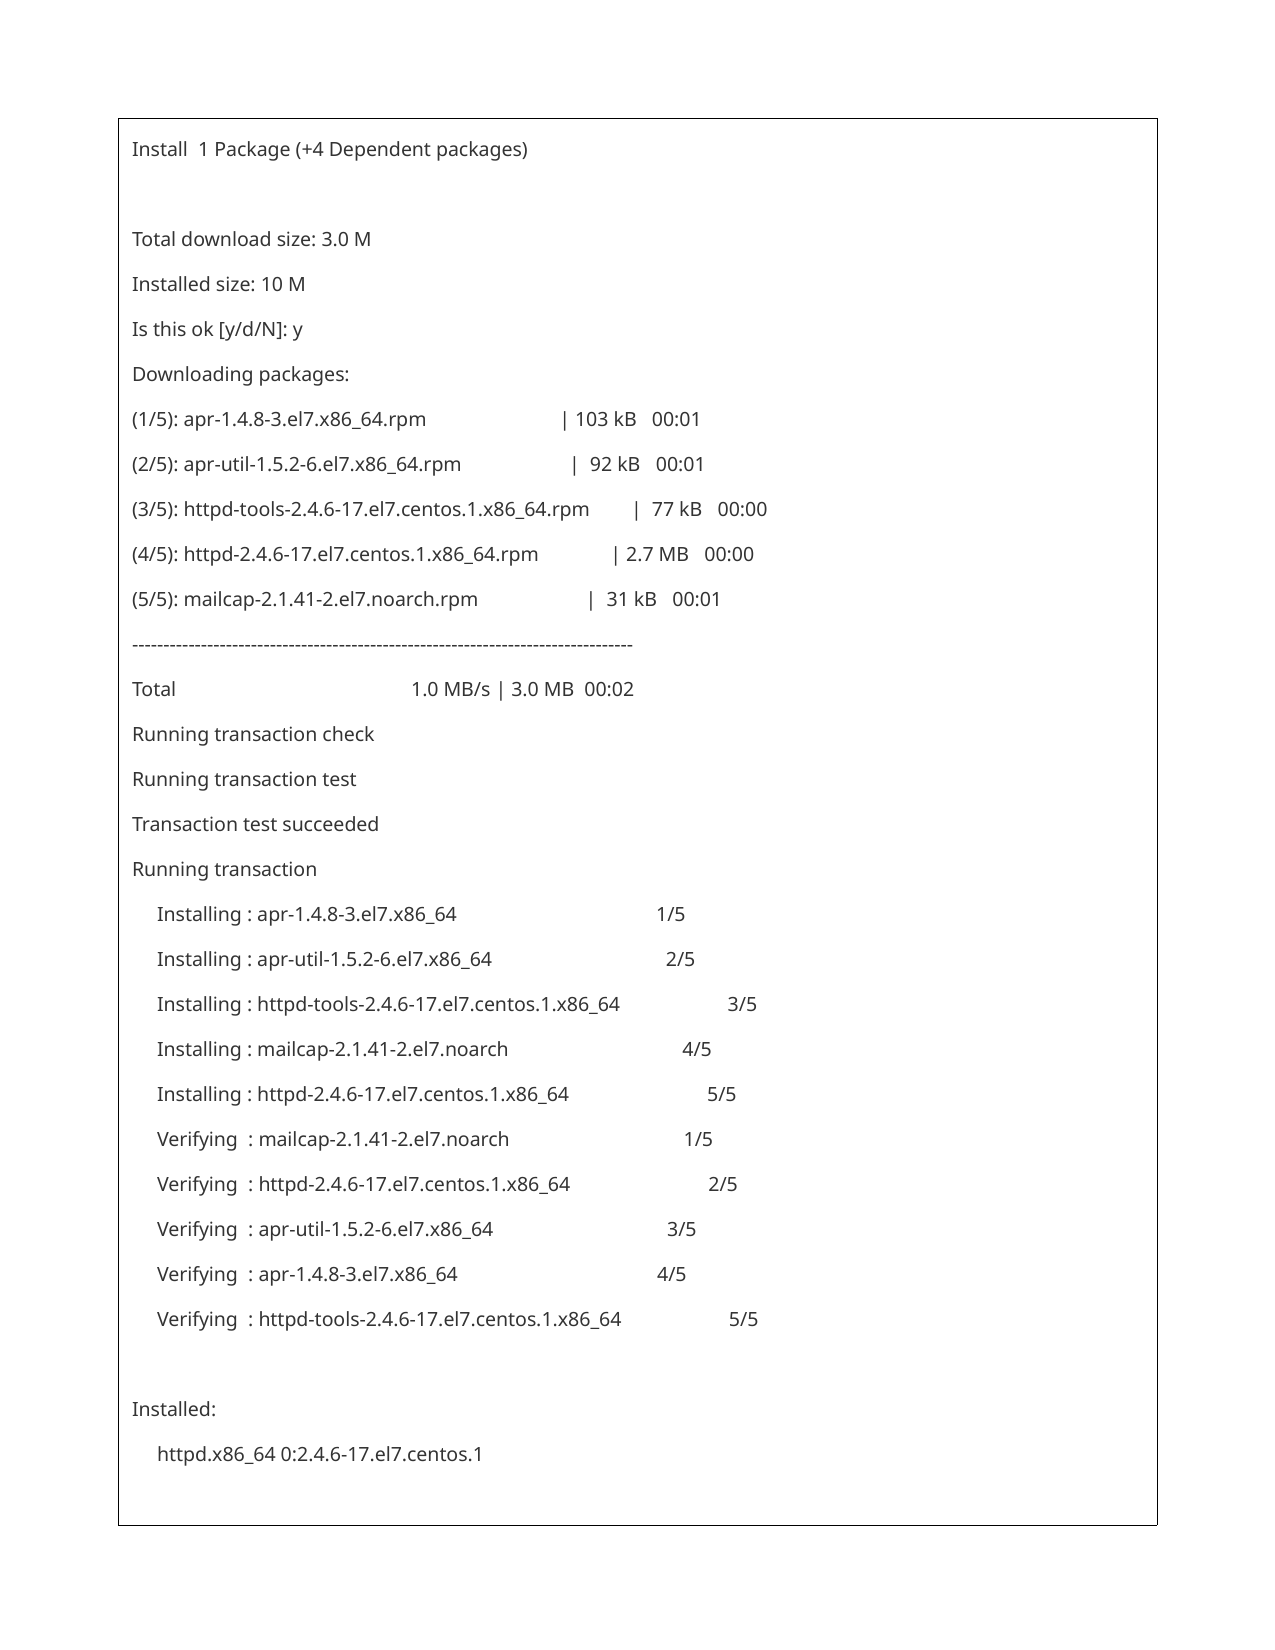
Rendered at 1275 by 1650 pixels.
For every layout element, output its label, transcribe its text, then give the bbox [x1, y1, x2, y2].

text Total 1.0 MB/s | 3.0 MB 00:02 [119, 658, 1157, 702]
text (4/5): httpd-2.4.6-17.el7.centos.1.x86_64.rpm | 2.7 MB 00:00 [119, 523, 1157, 567]
text Verifying : apr-1.4.8-3.el7.x86_64 4/5 [119, 1243, 1157, 1287]
text Installing : mailcap-2.1.41-2.el7.noarch 4/5 [119, 1018, 1157, 1062]
text Installing : httpd-2.4.6-17.el7.centos.1.x86_64 5/5 [119, 1063, 1157, 1107]
text Transaction test succeeded [119, 793, 1157, 837]
text Downloading packages: [119, 343, 1157, 387]
text httpd.x86_64 0:2.4.6-17.el7.centos.1 [119, 1423, 1157, 1467]
text Verifying : httpd-2.4.6-17.el7.centos.1.x86_64 2/5 [119, 1153, 1157, 1197]
text (3/5): httpd-tools-2.4.6-17.el7.centos.1.x86_64.rpm | 77 kB 00:00 [119, 478, 1157, 522]
text Installed size: 10 M [119, 253, 1157, 297]
text Running transaction check [119, 703, 1157, 747]
text Total download size: 3.0 M [119, 208, 1157, 252]
text (2/5): apr-util-1.5.2-6.el7.x86_64.rpm | 92 kB 00:01 [119, 433, 1157, 477]
text Verifying : apr-util-1.5.2-6.el7.x86_64 3/5 [119, 1198, 1157, 1242]
text Running transaction test [119, 748, 1157, 792]
text -------------------------------------------------------------------------------- [119, 613, 1157, 657]
text Installed: [119, 1378, 1157, 1422]
text Running transaction [119, 838, 1157, 882]
text Install 1 Package (+4 Dependent packages) [119, 119, 1157, 162]
text Installing : apr-util-1.5.2-6.el7.x86_64 2/5 [119, 928, 1157, 972]
text (1/5): apr-1.4.8-3.el7.x86_64.rpm | 103 kB 00:01 [119, 388, 1157, 432]
text Verifying : httpd-tools-2.4.6-17.el7.centos.1.x86_64 5/5 [119, 1288, 1157, 1332]
text (5/5): mailcap-2.1.41-2.el7.noarch.rpm | 31 kB 00:01 [119, 568, 1157, 612]
text Installing : httpd-tools-2.4.6-17.el7.centos.1.x86_64 3/5 [119, 973, 1157, 1017]
text Verifying : mailcap-2.1.41-2.el7.noarch 1/5 [119, 1108, 1157, 1152]
text Installing : apr-1.4.8-3.el7.x86_64 1/5 [119, 883, 1157, 927]
text Is this ok [y/d/N]: y [119, 298, 1157, 342]
